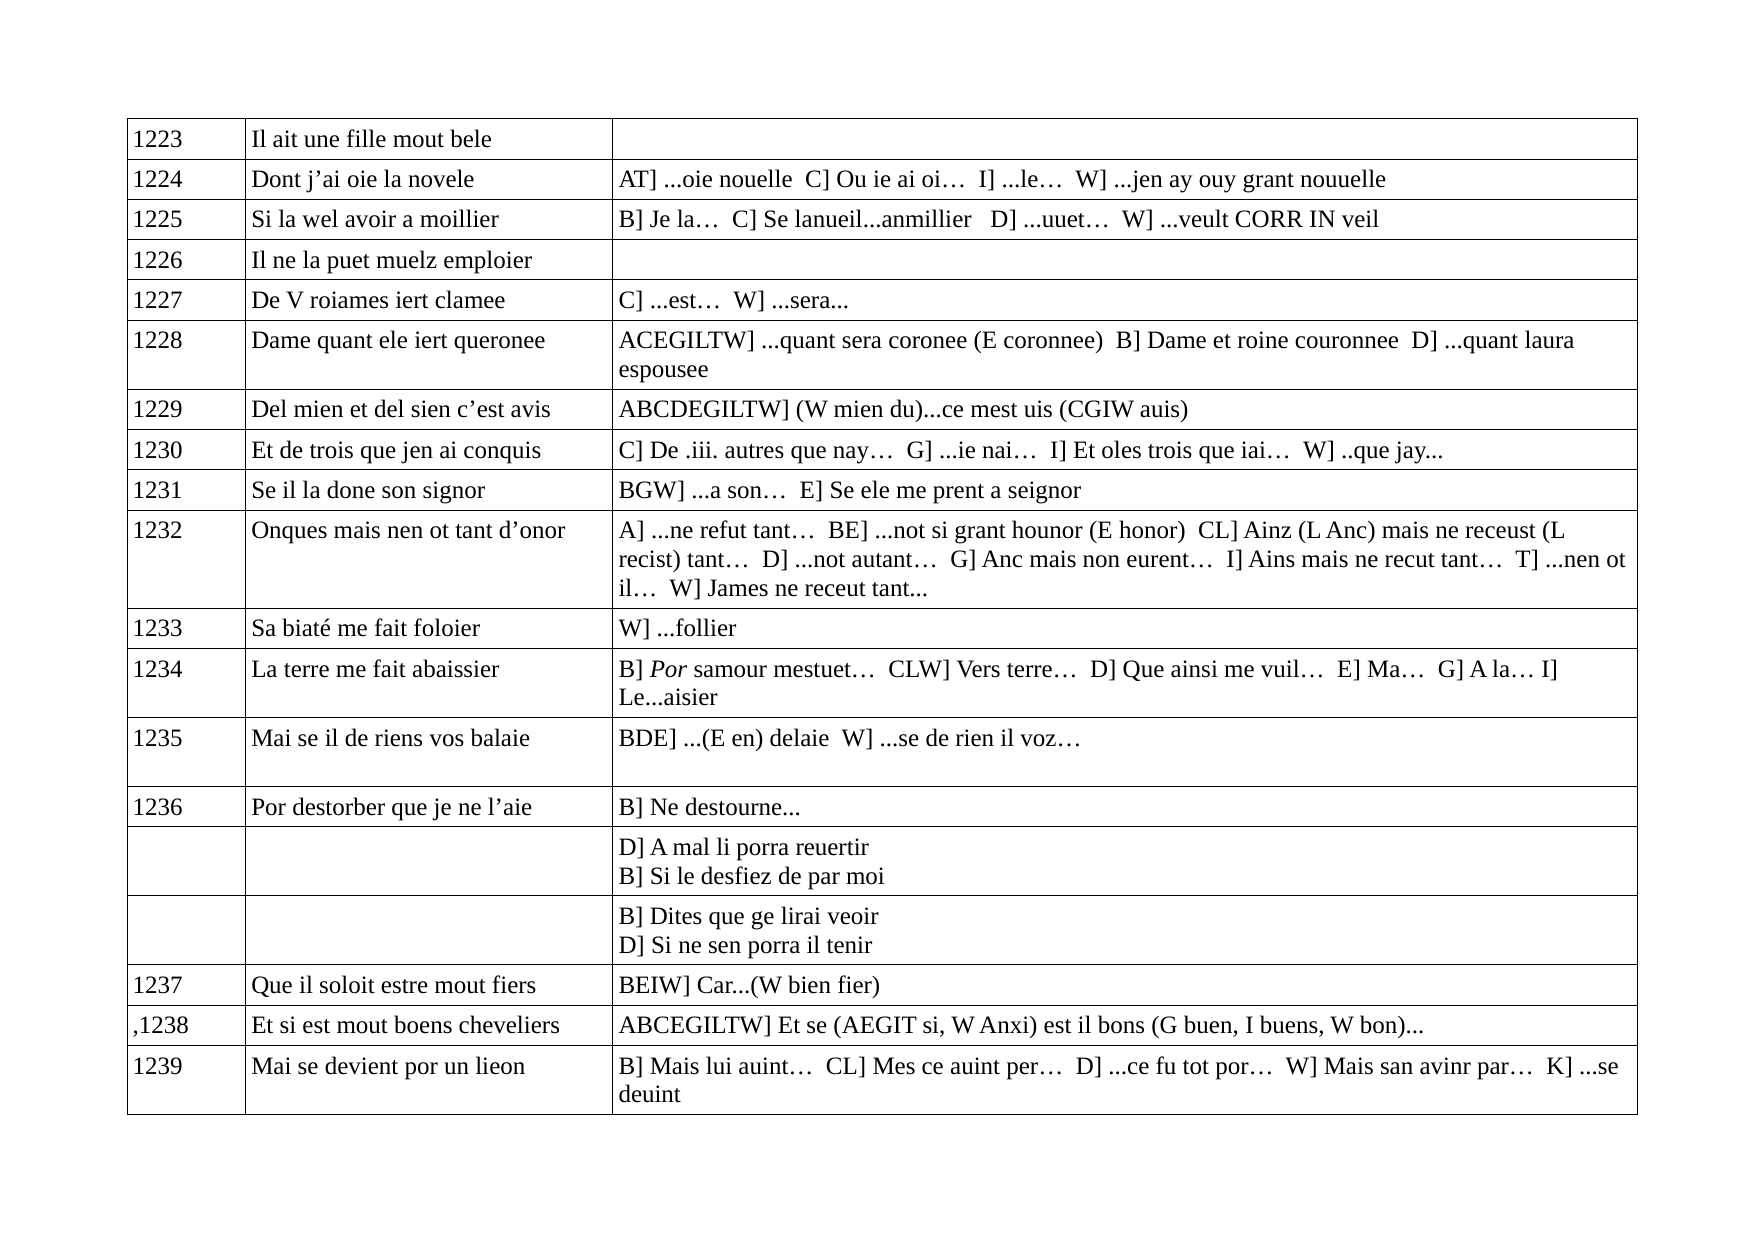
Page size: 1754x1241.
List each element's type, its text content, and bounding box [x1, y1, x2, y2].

table_cell De V roiames iert clamee [246, 280, 612, 320]
table_cell 1235 [128, 718, 245, 786]
table_cell 1224 [128, 160, 245, 199]
table_cell 1231 [128, 470, 245, 510]
table_cell Mai se devient por un lieon [246, 1046, 612, 1114]
table_cell B] Por samour mestuet… CLW] Vers terre… D] Que ainsi me vuil… E] Ma… G] A la… I] Le...aisier [613, 649, 1637, 717]
table_cell Se il la done son signor [246, 470, 612, 510]
table_cell BGW] ...a son… E] Se ele me prent a seignor [613, 470, 1637, 510]
table_cell W] ...follier [613, 609, 1637, 648]
table_cell 1230 [128, 430, 245, 469]
table_cell Il ne la puet muelz emploier [246, 240, 612, 279]
table_cell Que il soloit estre mout fiers [246, 965, 612, 1005]
table_cell [246, 827, 612, 895]
table_cell [613, 119, 1637, 158]
table_cell BEIW] Car...(W bien fier) [613, 965, 1637, 1005]
table_cell 1239 [128, 1046, 245, 1114]
table_cell 1232 [128, 511, 245, 607]
table_cell AT] ...oie nouelle C] Ou ie ai oi… I] ...le… W] ...jen ay ouy grant nouuelle [613, 160, 1637, 199]
table_cell B] Je la… C] Se lanueil...anmillier D] ...uuet… W] ...veult CORR IN veil [613, 200, 1637, 239]
table_cell 1227 [128, 280, 245, 320]
table_cell B] Ne destourne... [613, 787, 1637, 826]
table_cell [246, 896, 612, 964]
table_cell 1223 [128, 119, 245, 158]
table_cell Si la wel avoir a moillier [246, 200, 612, 239]
table_cell 1236 [128, 787, 245, 826]
table_cell [128, 827, 245, 895]
table_cell 1225 [128, 200, 245, 239]
table_cell [128, 896, 245, 964]
table_cell 1226 [128, 240, 245, 279]
table_cell Del mien et del sien c’est avis [246, 390, 612, 429]
table_cell C] De .iii. autres que nay… G] ...ie nai… I] Et oles trois que iai… W] ..que jay... [613, 430, 1637, 469]
table_cell ABCDEGILTW] (W mien du)...ce mest uis (CGIW auis) [613, 390, 1637, 429]
table_cell Dame quant ele iert queronee [246, 321, 612, 389]
table_cell 1233 [128, 609, 245, 648]
table_cell 1234 [128, 649, 245, 717]
table_cell A] ...ne refut tant… BE] ...not si grant hounor (E honor) CL] Ainz (L Anc) mais ne receust (L recist) tant… D] ...not autant… G] Anc mais non eurent… I] Ains mais ne recut tant… T] ...nen ot il… W] James ne receut tant... [613, 511, 1637, 607]
table_cell Por destorber que je ne l’aie [246, 787, 612, 826]
table_cell 1229 [128, 390, 245, 429]
table_cell ,1238 [128, 1006, 245, 1045]
table_cell BDE] ...(E en) delaie W] ...se de rien il voz… [613, 718, 1637, 786]
table_cell Sa biaté me fait foloier [246, 609, 612, 648]
table_cell Et si est mout boens cheveliers [246, 1006, 612, 1045]
table_cell Onques mais nen ot tant d’onor [246, 511, 612, 607]
table_cell 1237 [128, 965, 245, 1005]
table_cell Et de trois que jen ai conquis [246, 430, 612, 469]
table_cell 1228 [128, 321, 245, 389]
table_cell B] Mais lui auint… CL] Mes ce auint per… D] ...ce fu tot por… W] Mais san avinr par… K] ...se deuint [613, 1046, 1637, 1114]
table_cell C] ...est… W] ...sera... [613, 280, 1637, 320]
table_cell La terre me fait abaissier [246, 649, 612, 717]
table_cell Mai se il de riens vos balaie [246, 718, 612, 786]
table_cell ABCEGILTW] Et se (AEGIT si, W Anxi) est il bons (G buen, I buens, W bon)... [613, 1006, 1637, 1045]
table_cell D] A mal li porra reuertir B] Si le desfiez de par moi [613, 827, 1637, 895]
table_cell Dont j’ai oie la novele [246, 160, 612, 199]
table_cell B] Dites que ge lirai veoir D] Si ne sen porra il tenir [613, 896, 1637, 964]
table_cell Il ait une fille mout bele [246, 119, 612, 158]
table_cell ACEGILTW] ...quant sera coronee (E coronnee) B] Dame et roine couronnee D] ...quant laura espousee [613, 321, 1637, 389]
table_cell [613, 240, 1637, 279]
